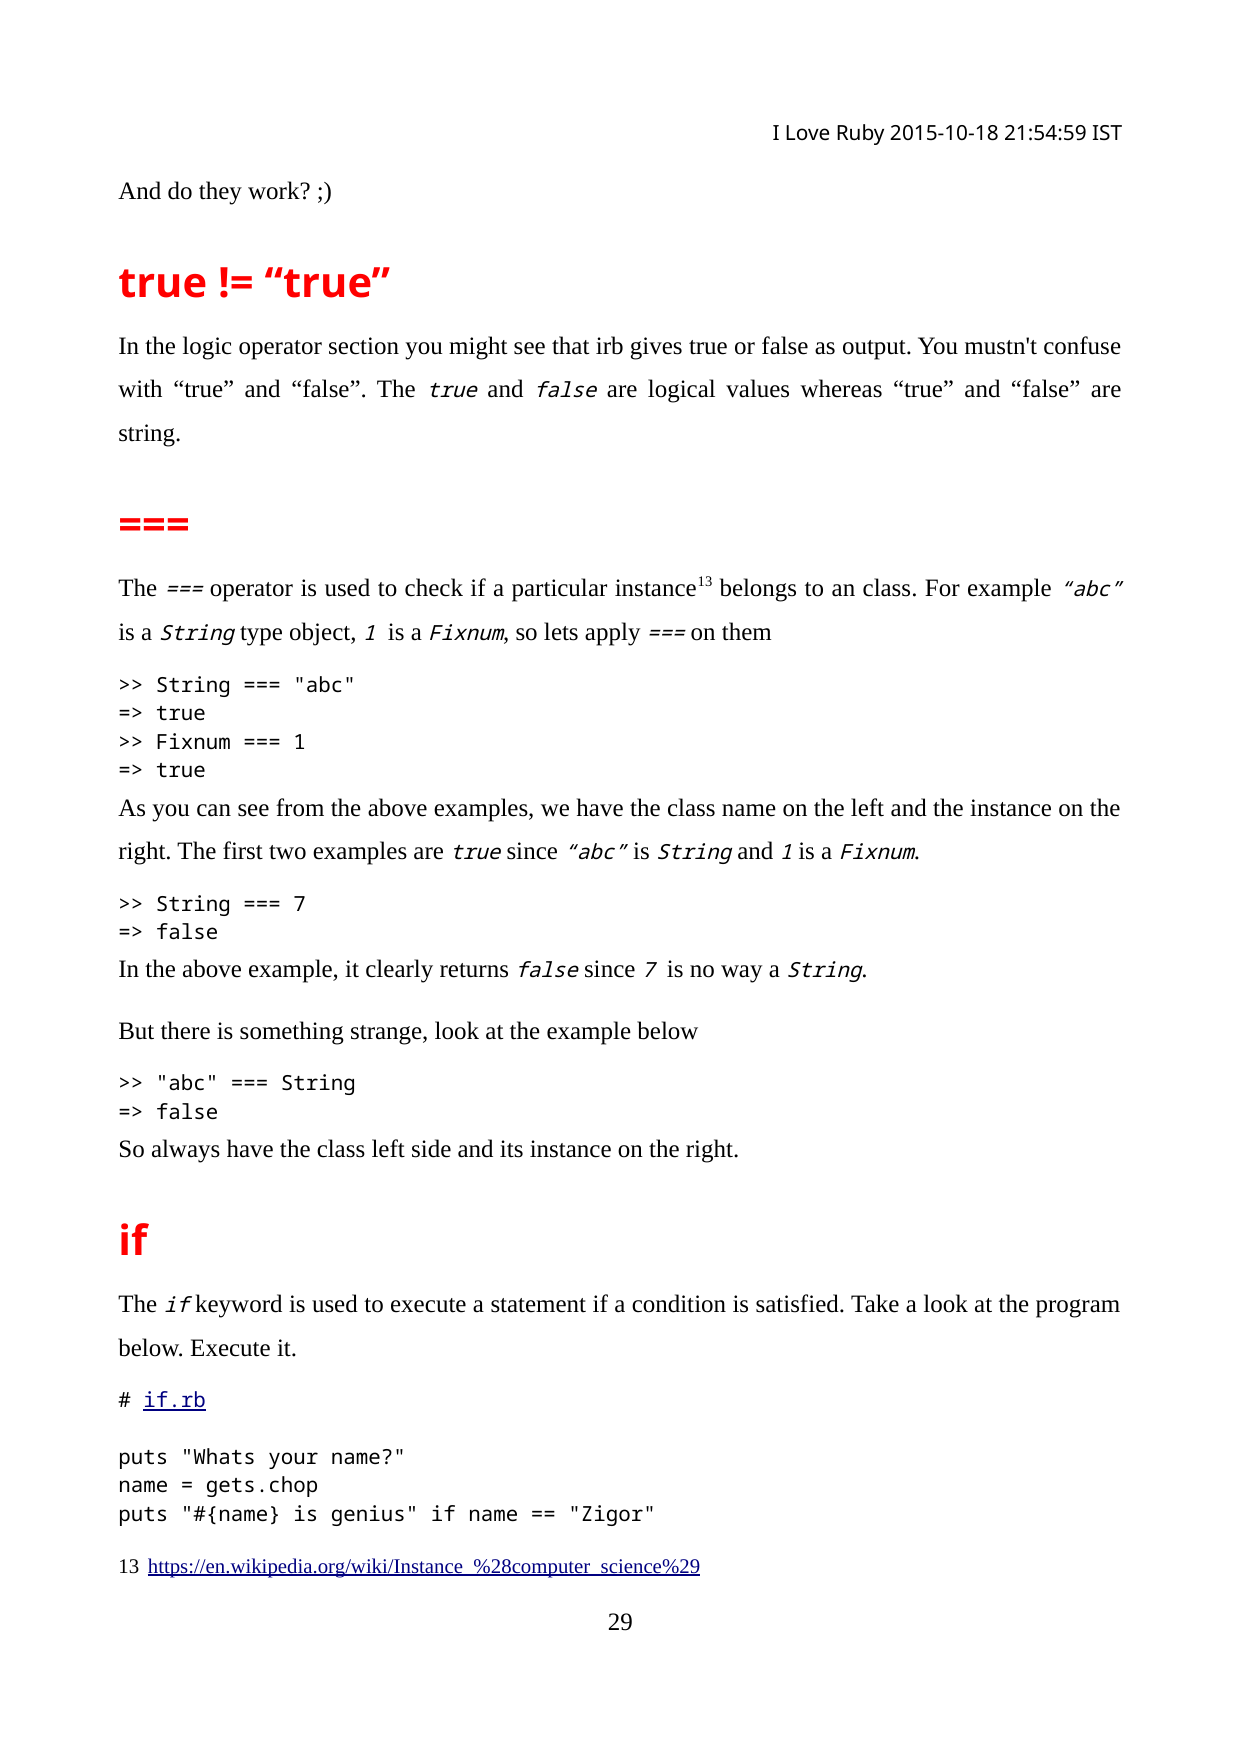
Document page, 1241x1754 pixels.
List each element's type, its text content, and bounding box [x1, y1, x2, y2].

text => false [118, 1097, 1122, 1125]
text => false [118, 917, 1122, 946]
text The === operator is used to check if a particular instance belongs to an class. For example “abc” is a String type object, 1 is a Fixnum, so lets apply === on them [118, 573, 1122, 647]
subtitle if [118, 1211, 1122, 1268]
text # if.rb [118, 1385, 1122, 1413]
text In the above example, it clearly returns false since 7 is no way a String. [118, 954, 1122, 984]
subtitle true != “true” [118, 253, 1122, 310]
text puts "#{name} is genius" if name == "Zigor" [118, 1499, 1122, 1527]
text In the logic operator section you might see that irb gives true or false as output. You mustn't confuse with “true” and “false”. The true and false are logical values whereas “true” and “false” are string. [118, 331, 1122, 447]
text So always have the class left side and its instance on the right. [118, 1134, 1122, 1163]
text https://en.wikipedia.org/wiki/Instance_%28computer_science%29 [118, 1553, 1122, 1578]
text >> "abc" === String [118, 1068, 1122, 1097]
text >> String === 7 [118, 889, 1122, 917]
text As you can see from the above examples, we have the class name on the left and the instance on the right. The first two examples are true since “abc” is String and 1 is a Fixnum. [118, 793, 1122, 865]
text puts "Whats your name?" [118, 1442, 1122, 1470]
subtitle === [118, 495, 1122, 552]
text The if keyword is used to execute a statement if a condition is satisfied. Take a look at the program below. Execute it. [118, 1289, 1122, 1362]
text >> Fixnum === 1 [118, 727, 1122, 755]
text => true [118, 755, 1122, 784]
text And do they work? ;) [118, 176, 1122, 205]
text => true [118, 698, 1122, 727]
text >> String === "abc" [118, 670, 1122, 698]
text name = gets.chop [118, 1470, 1122, 1499]
text But there is something strange, look at the example below [118, 1016, 1122, 1045]
